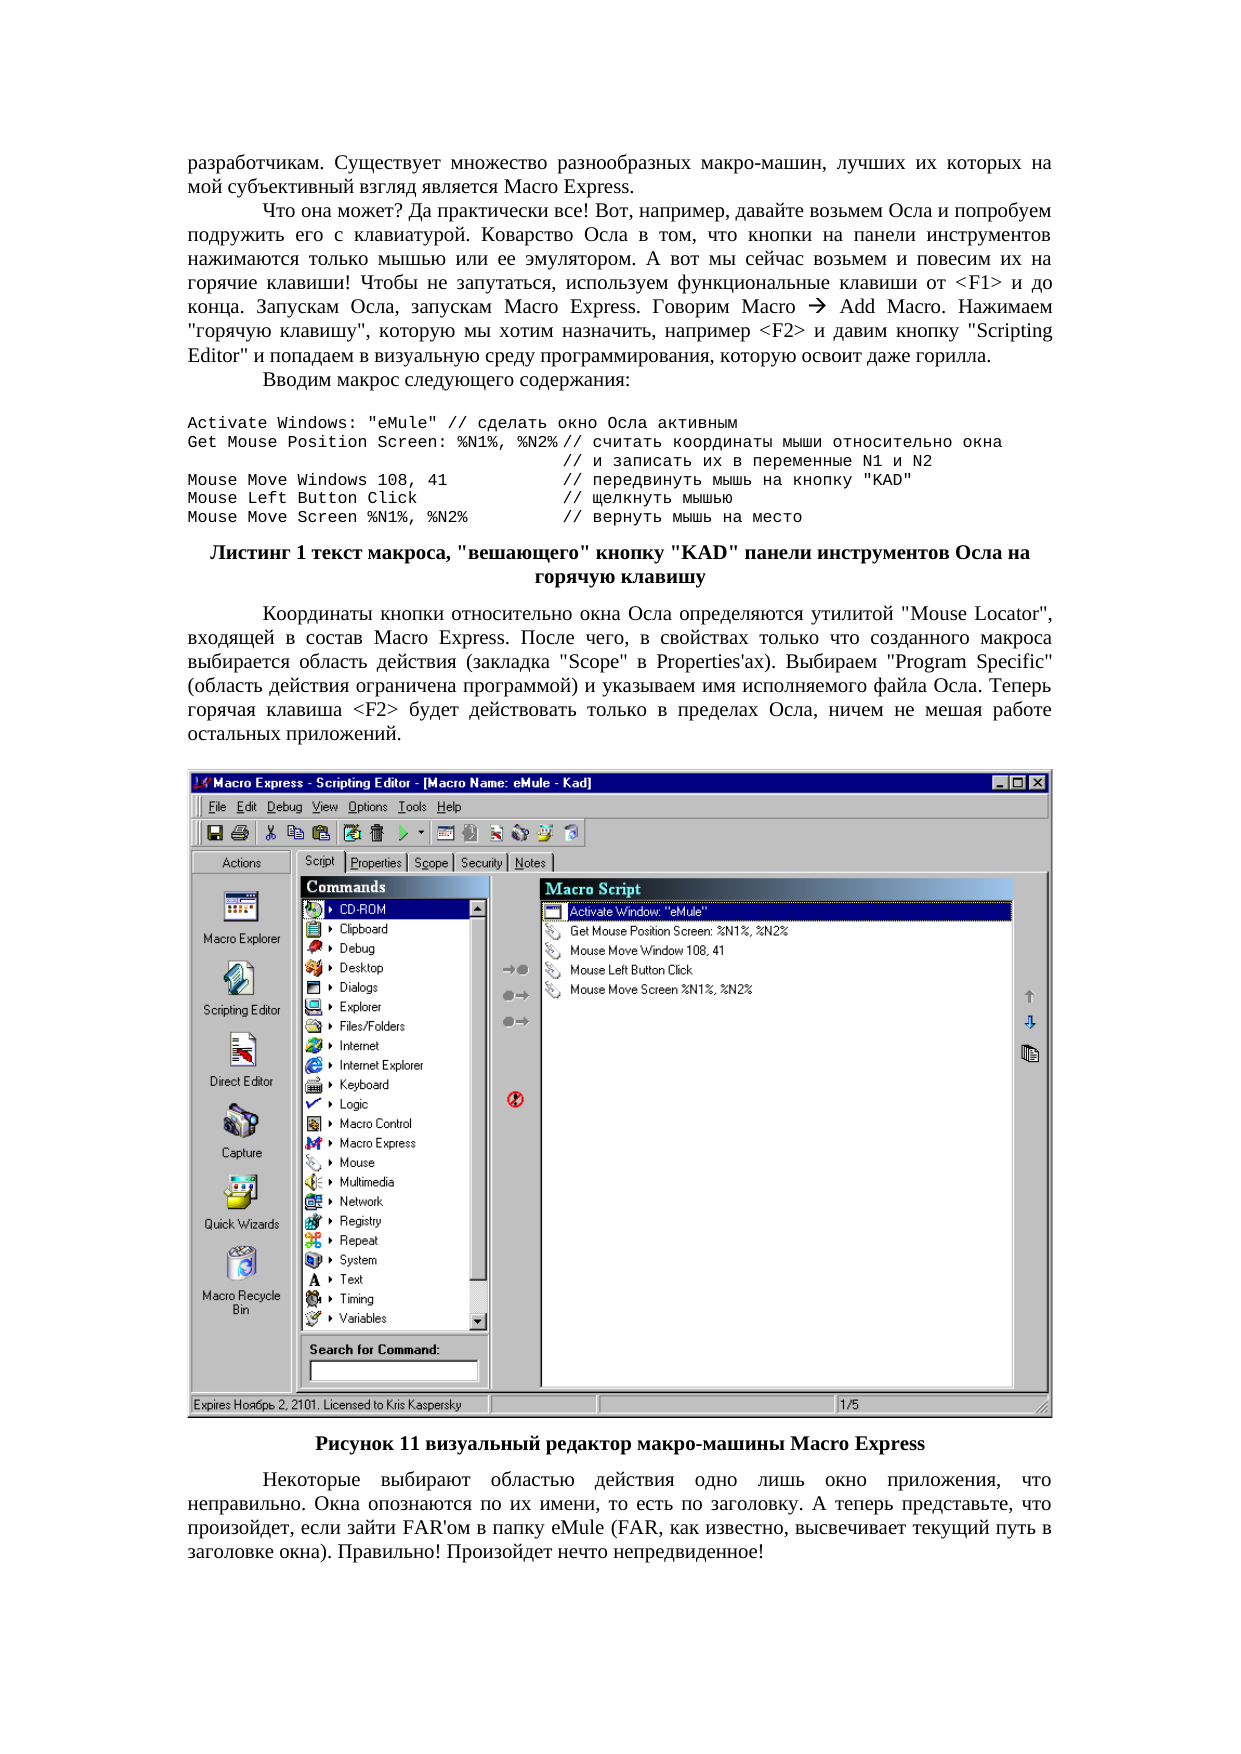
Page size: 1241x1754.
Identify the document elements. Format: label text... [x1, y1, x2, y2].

text // и записать их в переменные N1 и N2 [187, 452, 1053, 471]
text Activate Windows: "eMule" // сделать окно Осла активным [187, 415, 1053, 433]
text Что она может? Да практически все! Вот, например, давайте возьмем Осла и попробуем подружить его с клавиатурой. Коварство Осла в том, что кнопки на панели инструментов нажимаются только мышью или ее эмулятором. А вот мы сейчас возьмем и повесим их на горячие клавиши! Чтобы не запутаться, используем функциональные клавиши от <F1> и до конца. Запускам Осла, запускам Macro Express. Говорим Macro  Add Macro. Нажимаем "горячую клавишу", которую мы хотим назначить, например <F2> и давим кнопку "Scripting Editor" и попадаем в визуальную среду программирования, которую освоит даже горилла. [187, 198, 1053, 367]
text Mouse Move Screen %N1%, %N2% // вернуть мышь на место [187, 509, 1053, 528]
picture [187, 769, 1053, 1418]
text Вводим макрос следующего содержания: [187, 367, 1053, 391]
text Рисунок 11 визуальный редактор макро-машины Macro Express [187, 1431, 1053, 1454]
text Get Mouse Position Screen: %N1%, %N2% // считать координаты мыши относительно окна [187, 433, 1053, 452]
text разработчикам. Существует множество разнообразных макро-машин, лучших их которых на мой субъективный взгляд является Macro Express. [187, 150, 1053, 198]
text Некоторые выбирают областью действия одно лишь окно приложения, что неправильно. Окна опознаются по их имени, то есть по заголовку. А теперь представьте, что произойдет, если зайти FAR'ом в папку eMule (FAR, как известно, высвечивает текущий путь в заголовке окна). Правильно! Произойдет нечто непредвиденное! [187, 1467, 1053, 1563]
text Mouse Left Button Click // щелкнуть мышью [187, 490, 1053, 509]
text Координаты кнопки относительно окна Осла определяются утилитой "Mouse Locator", входящей в состав Macro Express. После чего, в свойствах только что созданного макроса выбирается область действия (закладка "Scope" в Properties'ах). Выбираем "Program Specific" (область действия ограничена программой) и указываем имя исполняемого файла Осла. Теперь горячая клавиша <F2> будет действовать только в пределах Осла, ничем не мешая работе остальных приложений. [187, 601, 1053, 745]
text Листинг 1 текст макроса, "вешающего" кнопку "KAD" панели инструментов Осла на горячую клавишу [187, 540, 1053, 588]
text Mouse Move Windows 108, 41 // передвинуть мышь на кнопку "KAD" [187, 471, 1053, 490]
